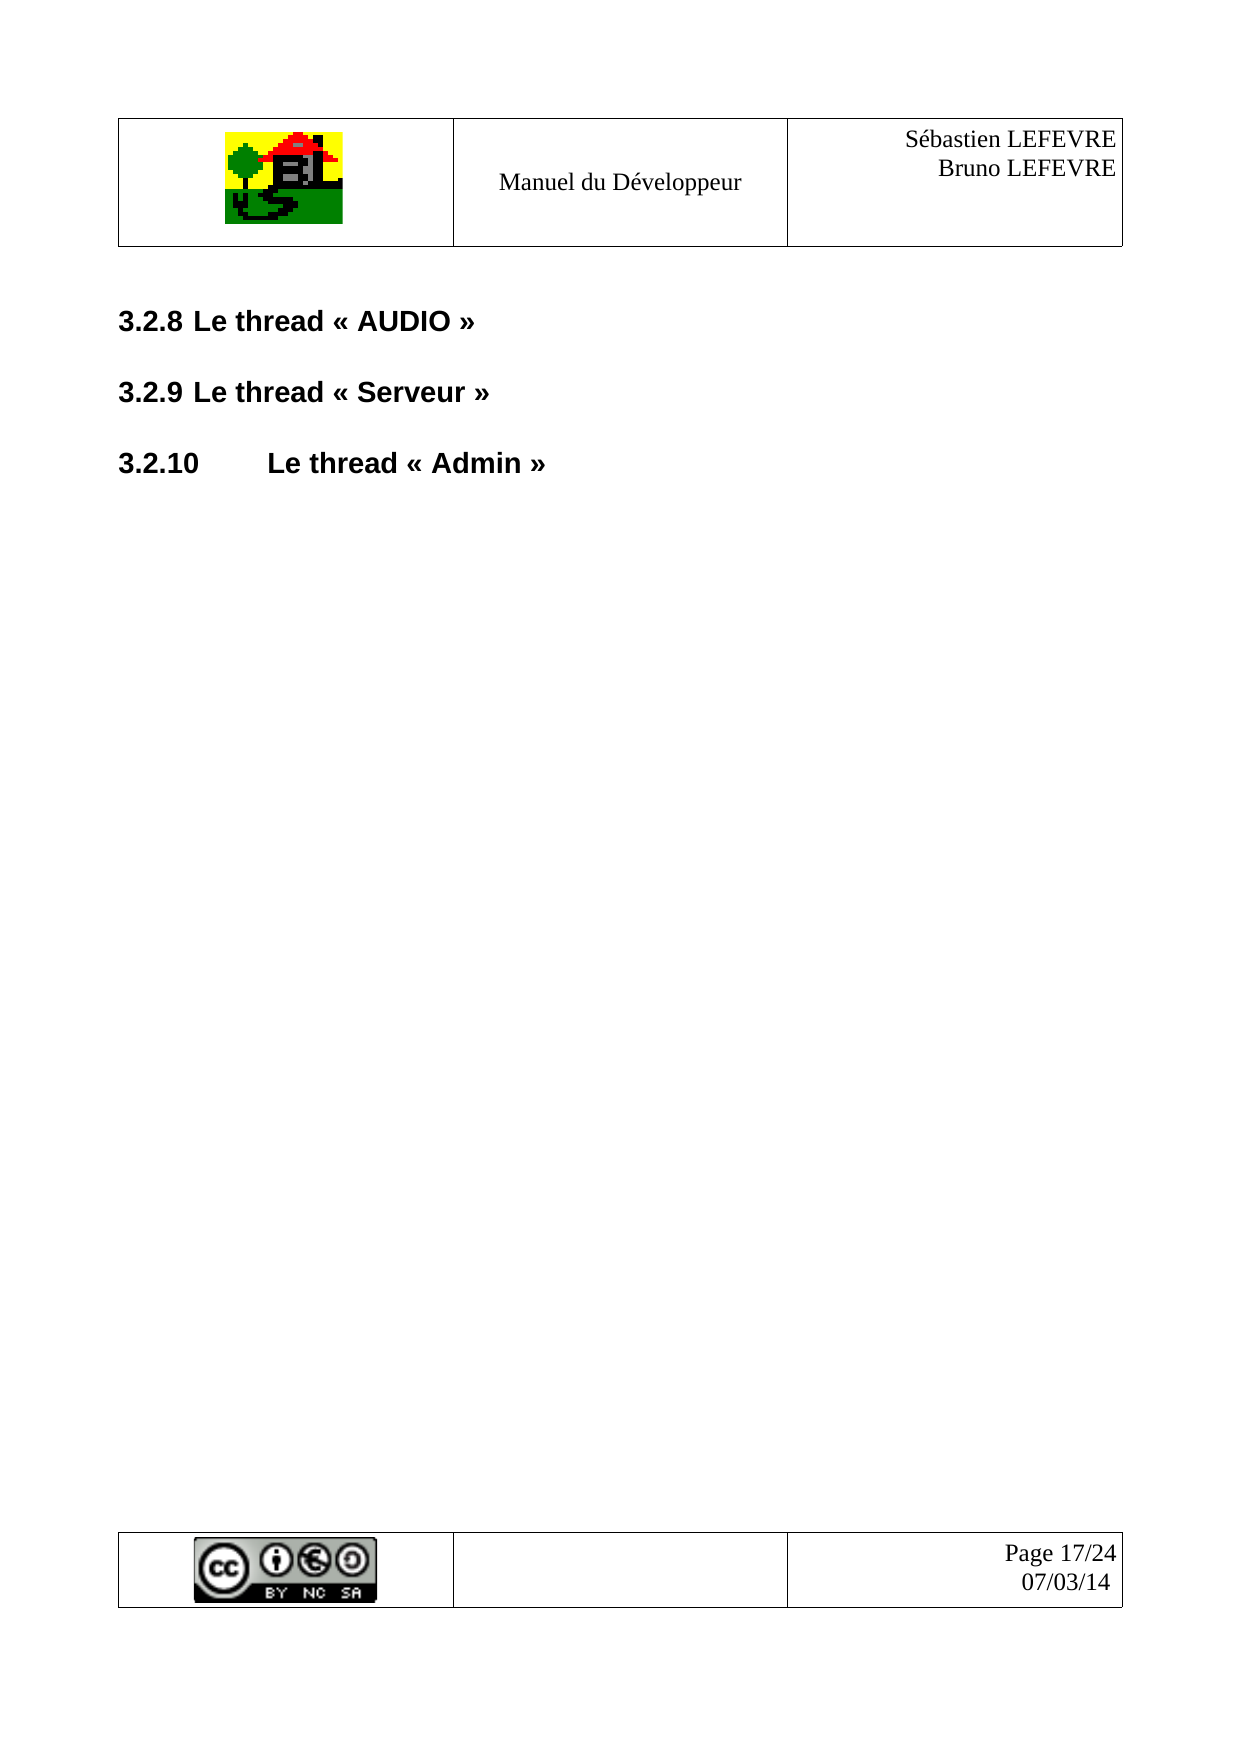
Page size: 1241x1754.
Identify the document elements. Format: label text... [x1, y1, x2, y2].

picture [225, 132, 343, 224]
subtitle Le thread « Serveur » [118, 375, 1122, 408]
subtitle Le thread « Admin » [118, 446, 1122, 479]
subtitle Le thread « AUDIO » [118, 304, 1122, 337]
picture [193, 1537, 378, 1603]
